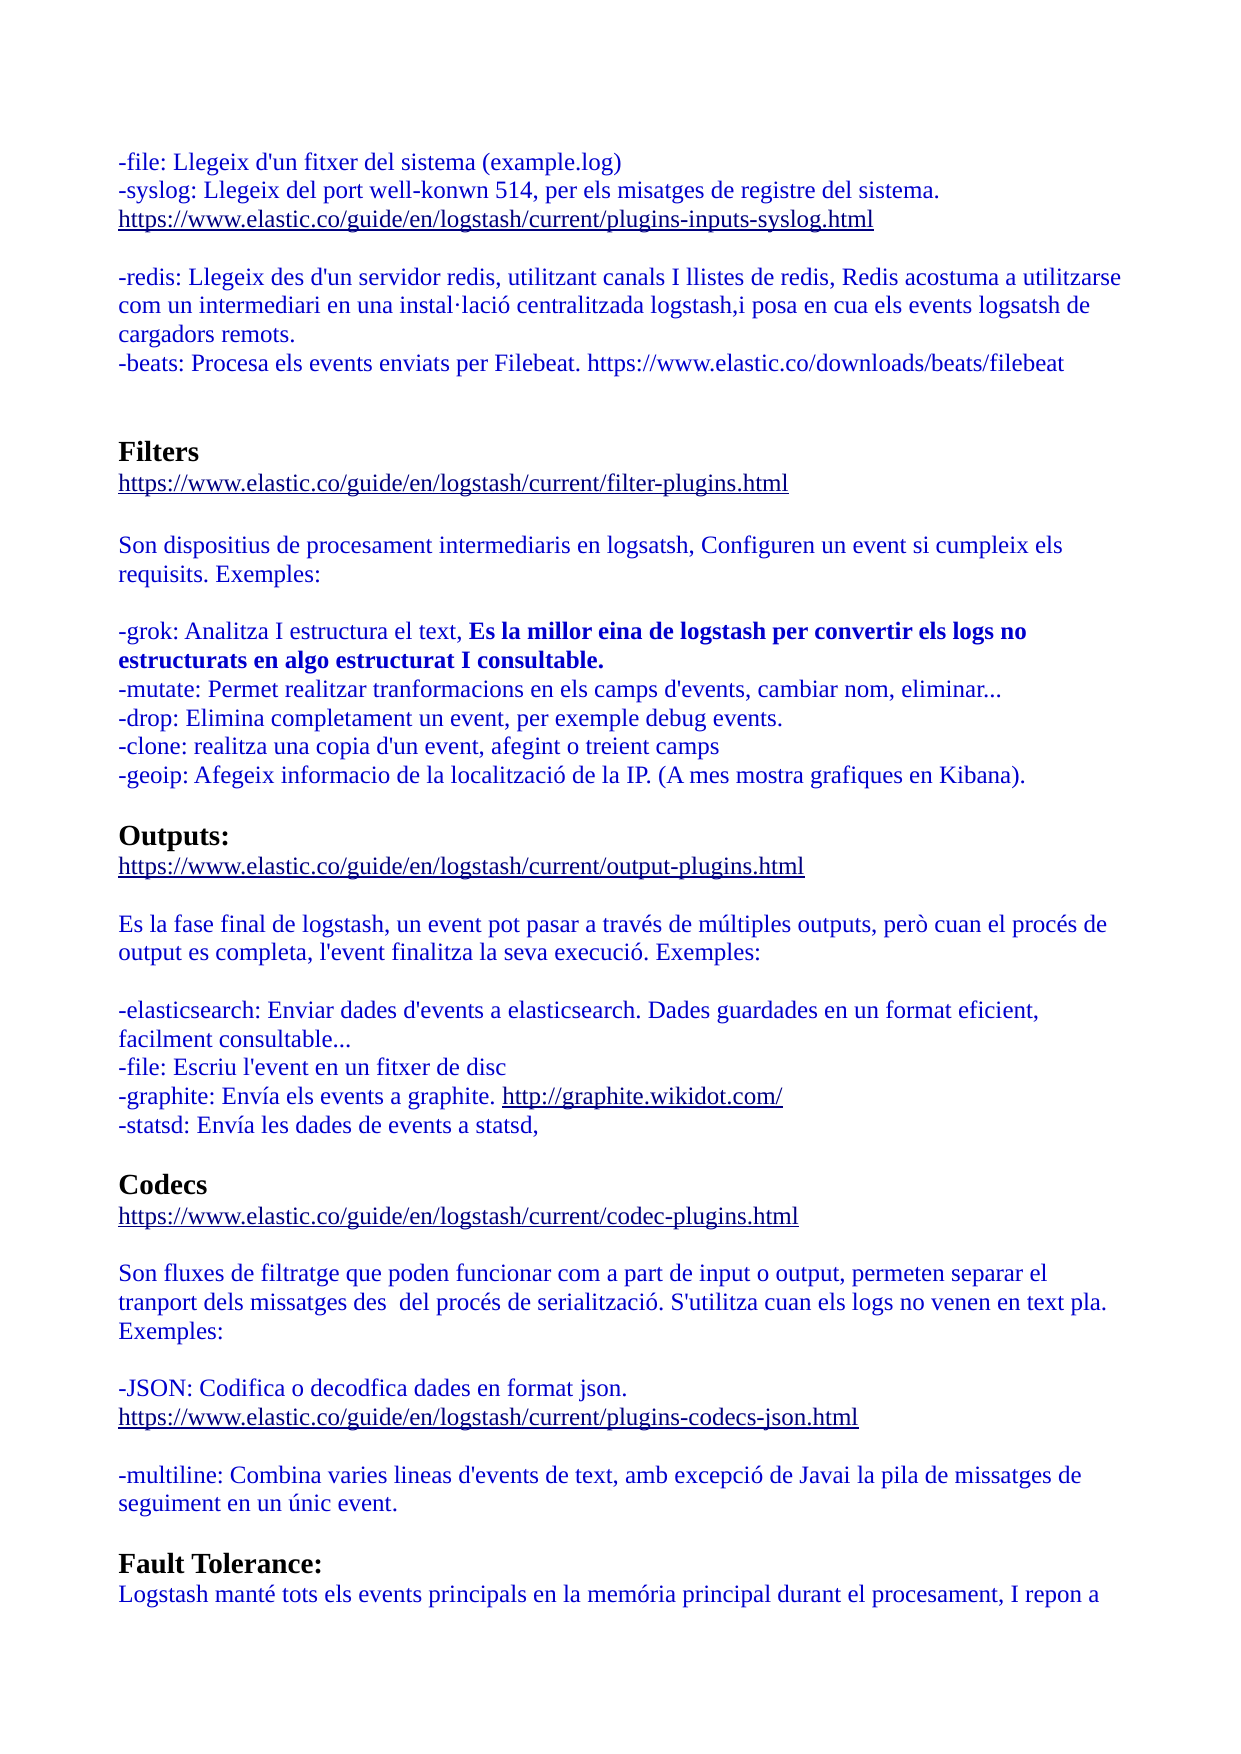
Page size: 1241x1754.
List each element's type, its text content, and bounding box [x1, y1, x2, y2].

text Son dispositius de procesament intermediaris en logsatsh, Configuren un event si cumpleix els requisits. Exemples: [118, 530, 1122, 588]
text -syslog: Llegeix del port well-konwn 514, per els misatges de registre del sistema. [118, 176, 1122, 204]
text Codecs [118, 1167, 1122, 1201]
text Es la fase final de logstash, un event pot pasar a través de múltiples outputs, però cuan el procés de output es completa, l'event finalitza la seva execució. Exemples: [118, 909, 1122, 966]
text Fault Tolerance: [118, 1546, 1122, 1579]
text -redis: Llegeix des d'un servidor redis, utilitzant canals I llistes de redis, Redis acostuma a utilitzarse com un intermediari en una instal·lació centralitzada logstash,i posa en cua els events logsatsh de cargadors remots. [118, 262, 1122, 348]
text https://www.elastic.co/guide/en/logstash/current/output-plugins.html [118, 851, 1122, 880]
text https://www.elastic.co/guide/en/logstash/current/codec-plugins.html [118, 1201, 1122, 1230]
text -clone: realitza una copia d'un event, afegint o treient camps [118, 731, 1122, 760]
text -beats: Procesa els events enviats per Filebeat. https://www.elastic.co/downloads/beats/filebeat [118, 348, 1122, 377]
text -geoip: Afegeix informacio de la localització de la IP. (A mes mostra grafiques en Kibana). [118, 760, 1122, 789]
text -graphite: Envía els events a graphite. http://graphite.wikidot.com/ [118, 1081, 1122, 1110]
text -mutate: Permet realitzar tranformacions en els camps d'events, cambiar nom, eliminar... [118, 674, 1122, 703]
text Filters [118, 434, 1122, 468]
text -file: Llegeix d'un fitxer del sistema (example.log) [118, 147, 1122, 176]
text -elasticsearch: Enviar dades d'events a elasticsearch. Dades guardades en un format eficient, facilment consultable... [118, 995, 1122, 1052]
text -drop: Elimina completament un event, per exemple debug events. [118, 703, 1122, 731]
text -grok: Analitza I estructura el text, Es la millor eina de logstash per convertir els logs no estructurats en algo estructurat I consultable. [118, 616, 1122, 674]
text -file: Escriu l'event en un fitxer de disc [118, 1052, 1122, 1081]
text https://www.elastic.co/guide/en/logstash/current/filter-plugins.html [118, 468, 1122, 497]
text -multiline: Combina varies lineas d'events de text, amb excepció de Javai la pila de missatges de seguiment en un únic event. [118, 1460, 1122, 1517]
text Logstash manté tots els events principals en la memória principal durant el procesament, I repon a [118, 1579, 1122, 1608]
text -JSON: Codifica o decodfica dades en format json. https://www.elastic.co/guide/en/logstash/current/plugins-codecs-json.html [118, 1373, 1122, 1431]
text -statsd: Envía les dades de events a statsd, [118, 1110, 1122, 1139]
text Son fluxes de filtratge que poden funcionar com a part de input o output, permeten separar el tranport dels missatges des del procés de serialització. S'utilitza cuan els logs no venen en text pla. Exemples: [118, 1258, 1122, 1345]
text Outputs: [118, 818, 1122, 851]
text https://www.elastic.co/guide/en/logstash/current/plugins-inputs-syslog.html [118, 204, 1122, 233]
